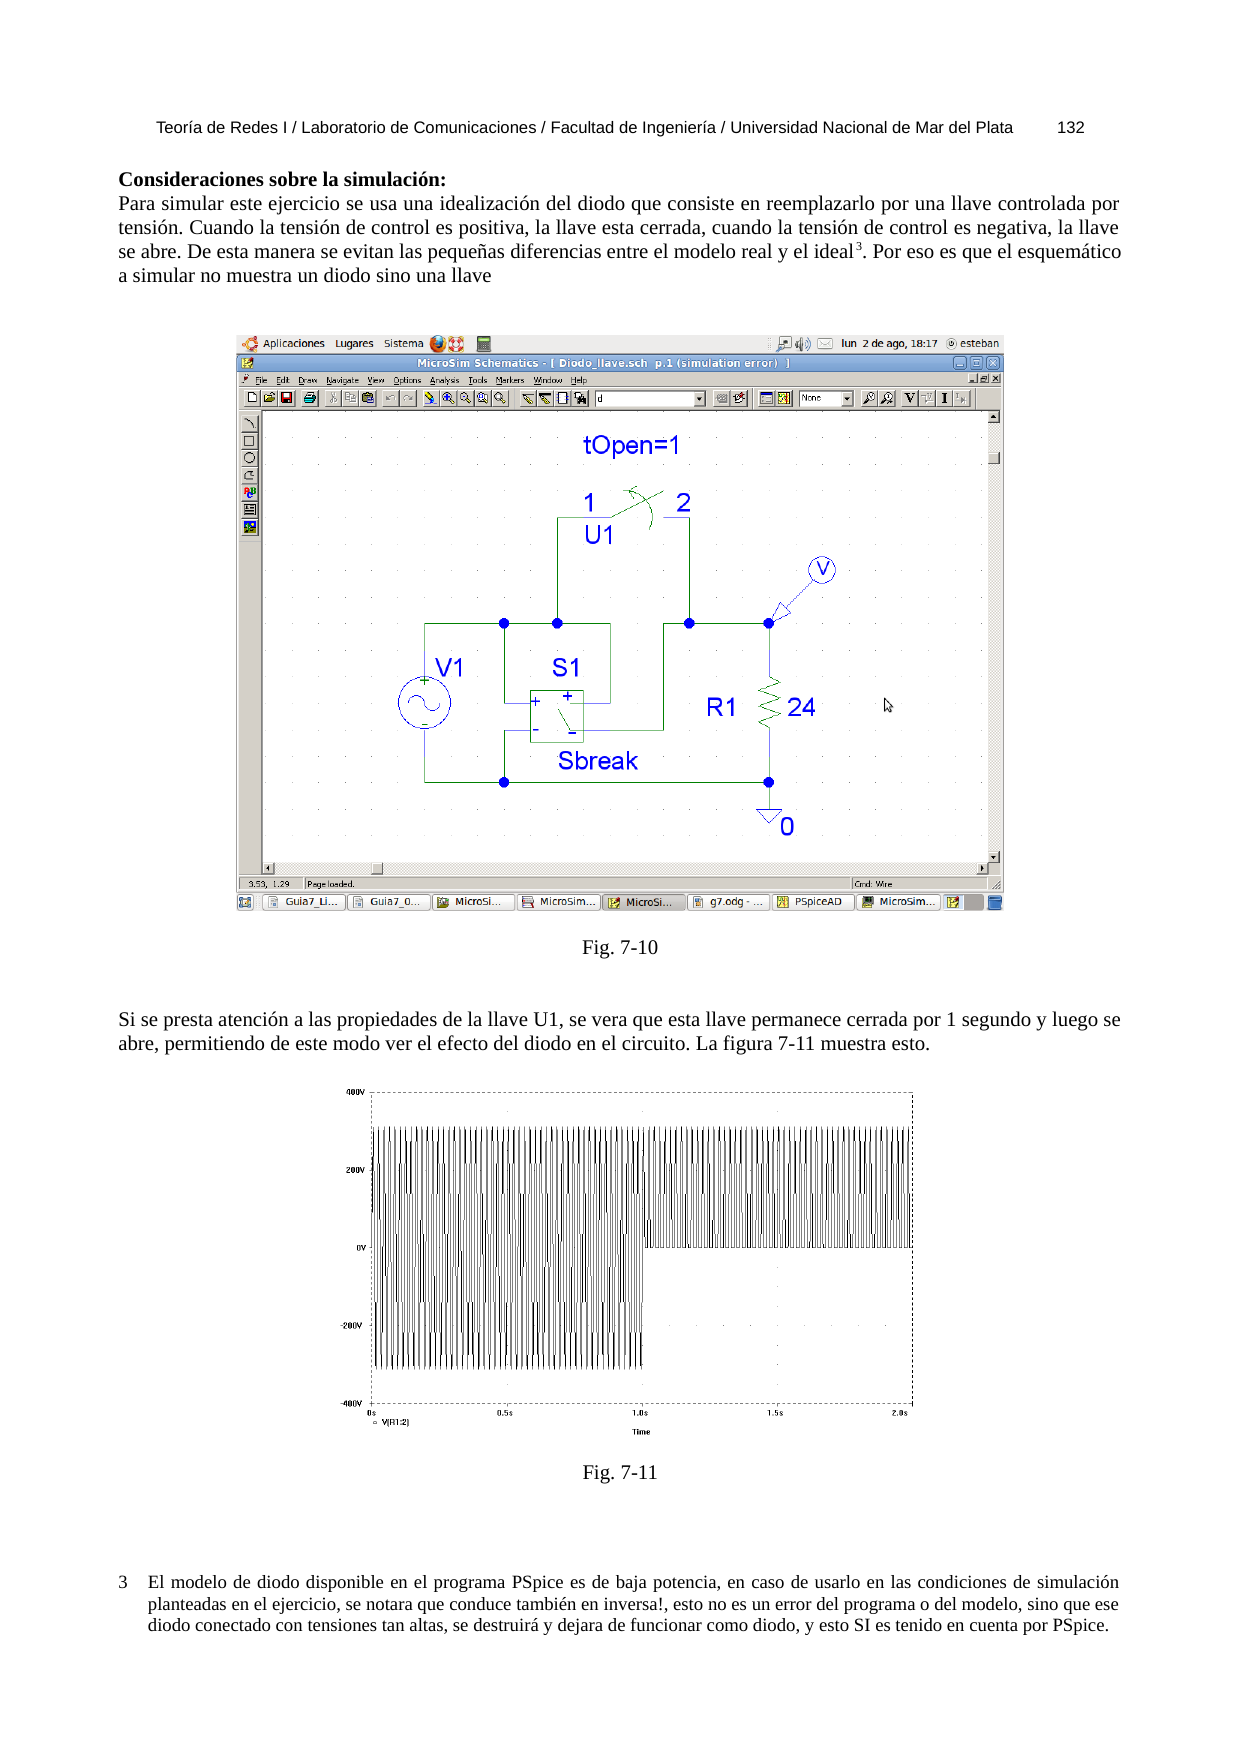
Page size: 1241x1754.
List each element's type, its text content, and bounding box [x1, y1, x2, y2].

picture [236, 335, 1004, 911]
text Fig. 7-10 [118, 935, 1122, 959]
text Si se presta atención a las propiedades de la llave U1, se vera que esta llave permanece cerrada por 1 segundo y luego se abre, permitiendo de este modo ver el efecto del diodo en el circuito. La figura 7-11 muestra esto. [118, 1007, 1122, 1055]
text Para simular este ejercicio se usa una idealización del diodo que consiste en reemplazarlo por una llave controlada por tensión. Cuando la tensión de control es positiva, la llave esta cerrada, cuando la tensión de control es negativa, la llave se abre. De esta manera se evitan las pequeñas diferencias entre el modelo real y el ideal. Por eso es que el esquemático a simular no muestra un diodo sino una llave [118, 191, 1122, 287]
text El modelo de diodo disponible en el programa PSpice es de baja potencia, en caso de usarlo en las condiciones de simulación planteadas en el ejercicio, se notara que conduce también en inversa!, esto no es un error del programa o del modelo, sino que ese diodo conectado con tensiones tan altas, se destruirá y dejara de funcionar como diodo, y esto SI es tenido en cuenta por PSpice. [118, 1571, 1122, 1636]
text Fig. 7-11 [118, 1460, 1122, 1484]
text Consideraciones sobre la simulación: [118, 167, 1122, 191]
